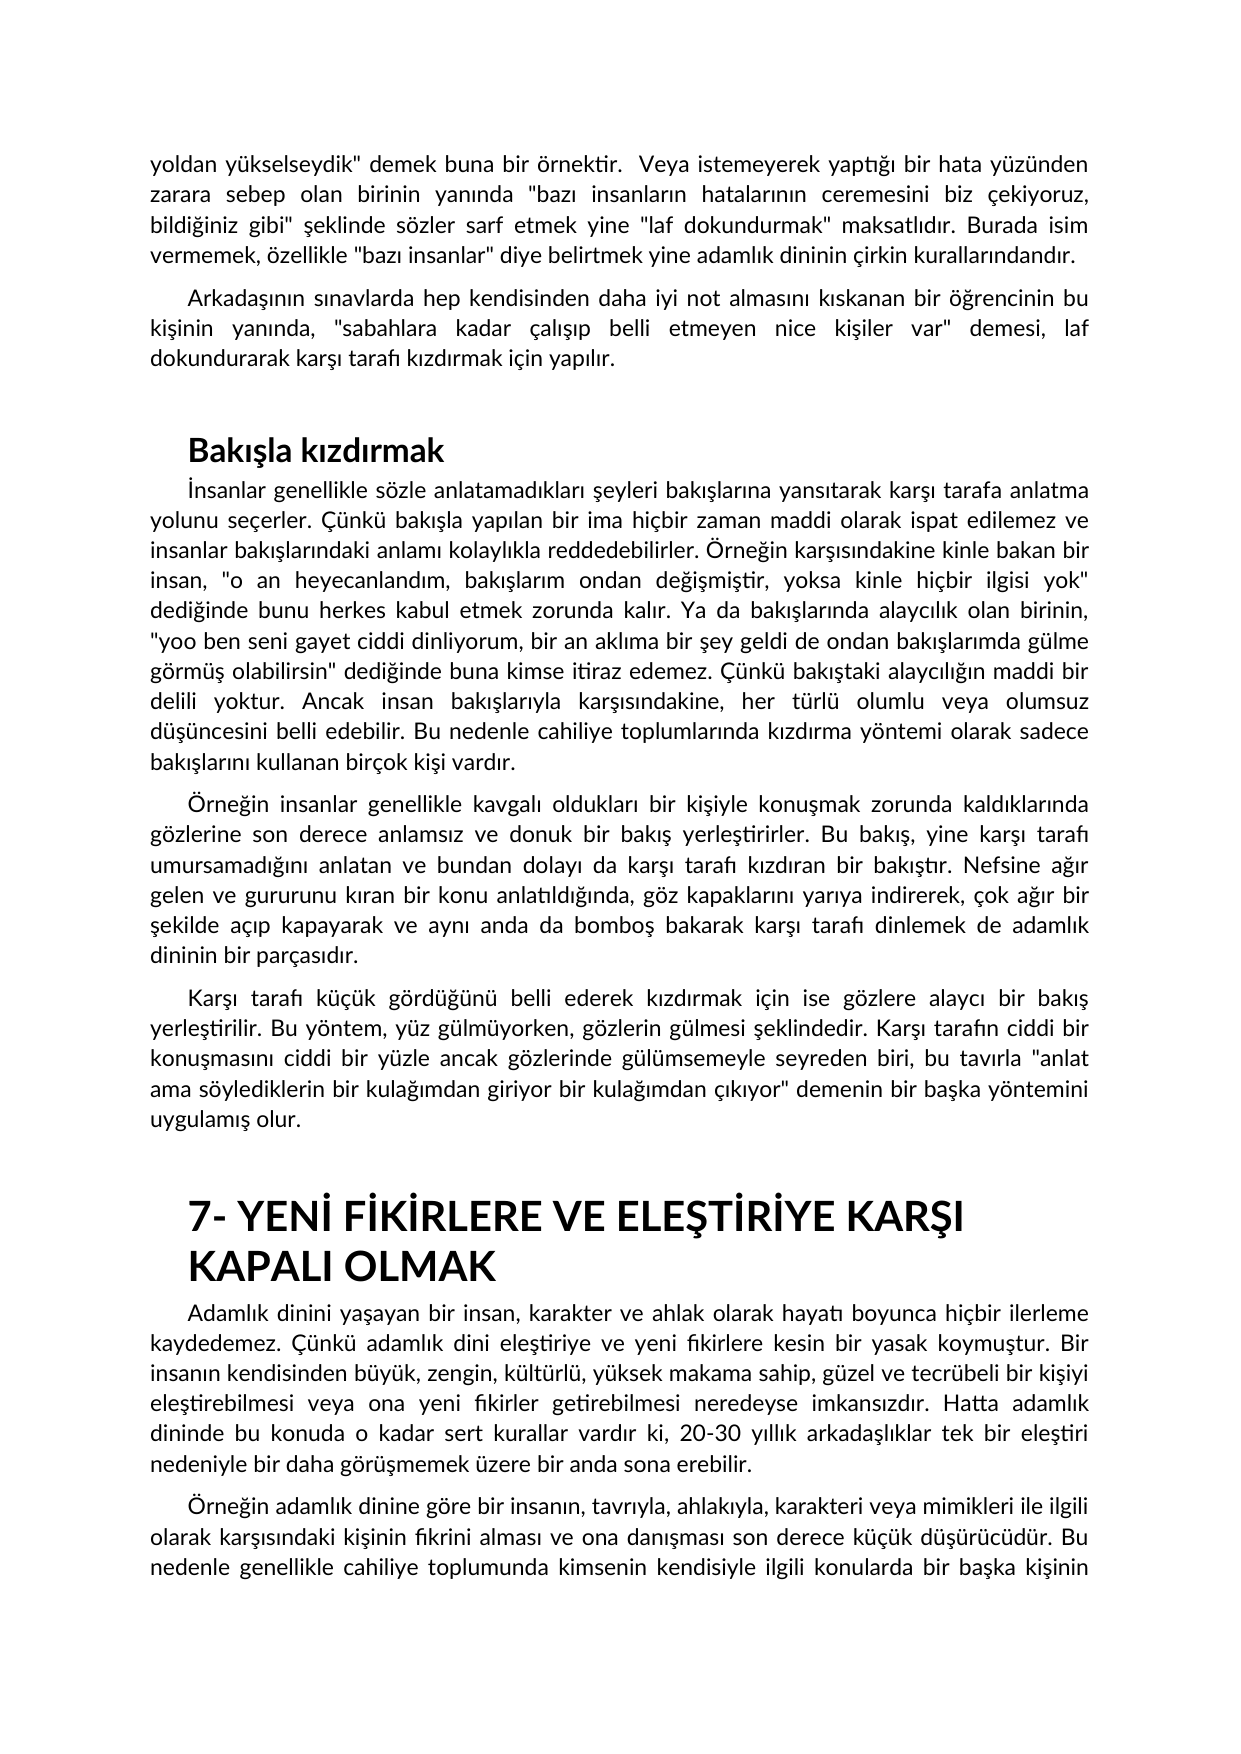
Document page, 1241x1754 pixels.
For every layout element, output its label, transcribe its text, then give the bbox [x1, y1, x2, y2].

text Örneğin insanlar genellikle kavgalı oldukları bir kişiyle konuşmak zorunda kaldıklarında gözlerine son derece anlamsız ve donuk bir bakış yerleştirirler. Bu bakış, yine karşı tarafı umursamadığını anlatan ve bundan dolayı da karşı tarafı kızdıran bir bakıştır. Nefsine ağır gelen ve gururunu kıran bir konu anlatıldığında, göz kapaklarını yarıya indirerek, çok ağır bir şekilde açıp kapayarak ve aynı anda da bomboş bakarak karşı tarafı dinlemek de adamlık dininin bir parçasıdır. [150, 790, 1090, 968]
text Arkadaşının sınavlarda hep kendisinden daha iyi not almasını kıskanan bir öğrencinin bu kişinin yanında, "sabahlara kadar çalışıp belli etmeyen nice kişiler var" demesi, laf dokundurarak karşı tarafı kızdırmak için yapılır. [150, 283, 1090, 371]
text yoldan yükselseydik" demek buna bir örnektir. Veya istemeyerek yaptığı bir hata yüzünden zarara sebep olan birinin yanında "bazı insanların hatalarının ceremesini biz çekiyoruz, bildiğiniz gibi" şeklinde sözler sarf etmek yine "laf dokundurmak" maksatlıdır. Burada isim vermemek, özellikle "bazı insanlar" diye belirtmek yine adamlık dininin çirkin kurallarındandır. [150, 150, 1090, 268]
subtitle Bakışla kızdırmak [187, 429, 1090, 469]
text Karşı tarafı küçük gördüğünü belli ederek kızdırmak için ise gözlere alaycı bir bakış yerleştirilir. Bu yöntem, yüz gülmüyorken, gözlerin gülmesi şeklindedir. Karşı tarafın ciddi bir konuşmasını ciddi bir yüzle ancak gözlerinde gülümsemeyle seyreden biri, bu tavırla "anlat ama söylediklerin bir kulağımdan giriyor bir kulağımdan çıkıyor" demenin bir başka yöntemini uygulamış olur. [150, 984, 1090, 1132]
text Örneğin adamlık dinine göre bir insanın, tavrıyla, ahlakıyla, karakteri veya mimikleri ile ilgili olarak karşısındaki kişinin fikrini alması ve ona danışması son derece küçük düşürücüdür. Bu nedenle genellikle cahiliye toplumunda kimsenin kendisiyle ilgili konularda bir başka kişinin [150, 1492, 1090, 1580]
subtitle 7- YENİ FİKİRLERE VE ELEŞTİRİYE KARŞI KAPALI OLMAK [187, 1190, 1090, 1290]
text Adamlık dinini yaşayan bir insan, karakter ve ahlak olarak hayatı boyunca hiçbir ilerleme kaydedemez. Çünkü adamlık dini eleştiriye ve yeni fikirlere kesin bir yasak koymuştur. Bir insanın kendisinden büyük, zengin, kültürlü, yüksek makama sahip, güzel ve tecrübeli bir kişiyi eleştirebilmesi veya ona yeni fikirler getirebilmesi neredeyse imkansızdır. Hatta adamlık dininde bu konuda o kadar sert kurallar vardır ki, 20-30 yıllık arkadaşlıklar tek bir eleştiri nedeniyle bir daha görüşmemek üzere bir anda sona erebilir. [150, 1298, 1090, 1477]
text İnsanlar genellikle sözle anlatamadıkları şeyleri bakışlarına yansıtarak karşı tarafa anlatma yolunu seçerler. Çünkü bakışla yapılan bir ima hiçbir zaman maddi olarak ispat edilemez ve insanlar bakışlarındaki anlamı kolaylıkla reddedebilirler. Örneğin karşısındakine kinle bakan bir insan, "o an heyecanlandım, bakışlarım ondan değişmiştir, yoksa kinle hiçbir ilgisi yok" dediğinde bunu herkes kabul etmek zorunda kalır. Ya da bakışlarında alaycılık olan birinin, "yoo ben seni gayet ciddi dinliyorum, bir an aklıma bir şey geldi de ondan bakışlarımda gülme görmüş olabilirsin" dediğinde buna kimse itiraz edemez. Çünkü bakıştaki alaycılığın maddi bir delili yoktur. Ancak insan bakışlarıyla karşısındakine, her türlü olumlu veya olumsuz düşüncesini belli edebilir. Bu nedenle cahiliye toplumlarında kızdırma yöntemi olarak sadece bakışlarını kullanan birçok kişi vardır. [150, 475, 1090, 775]
